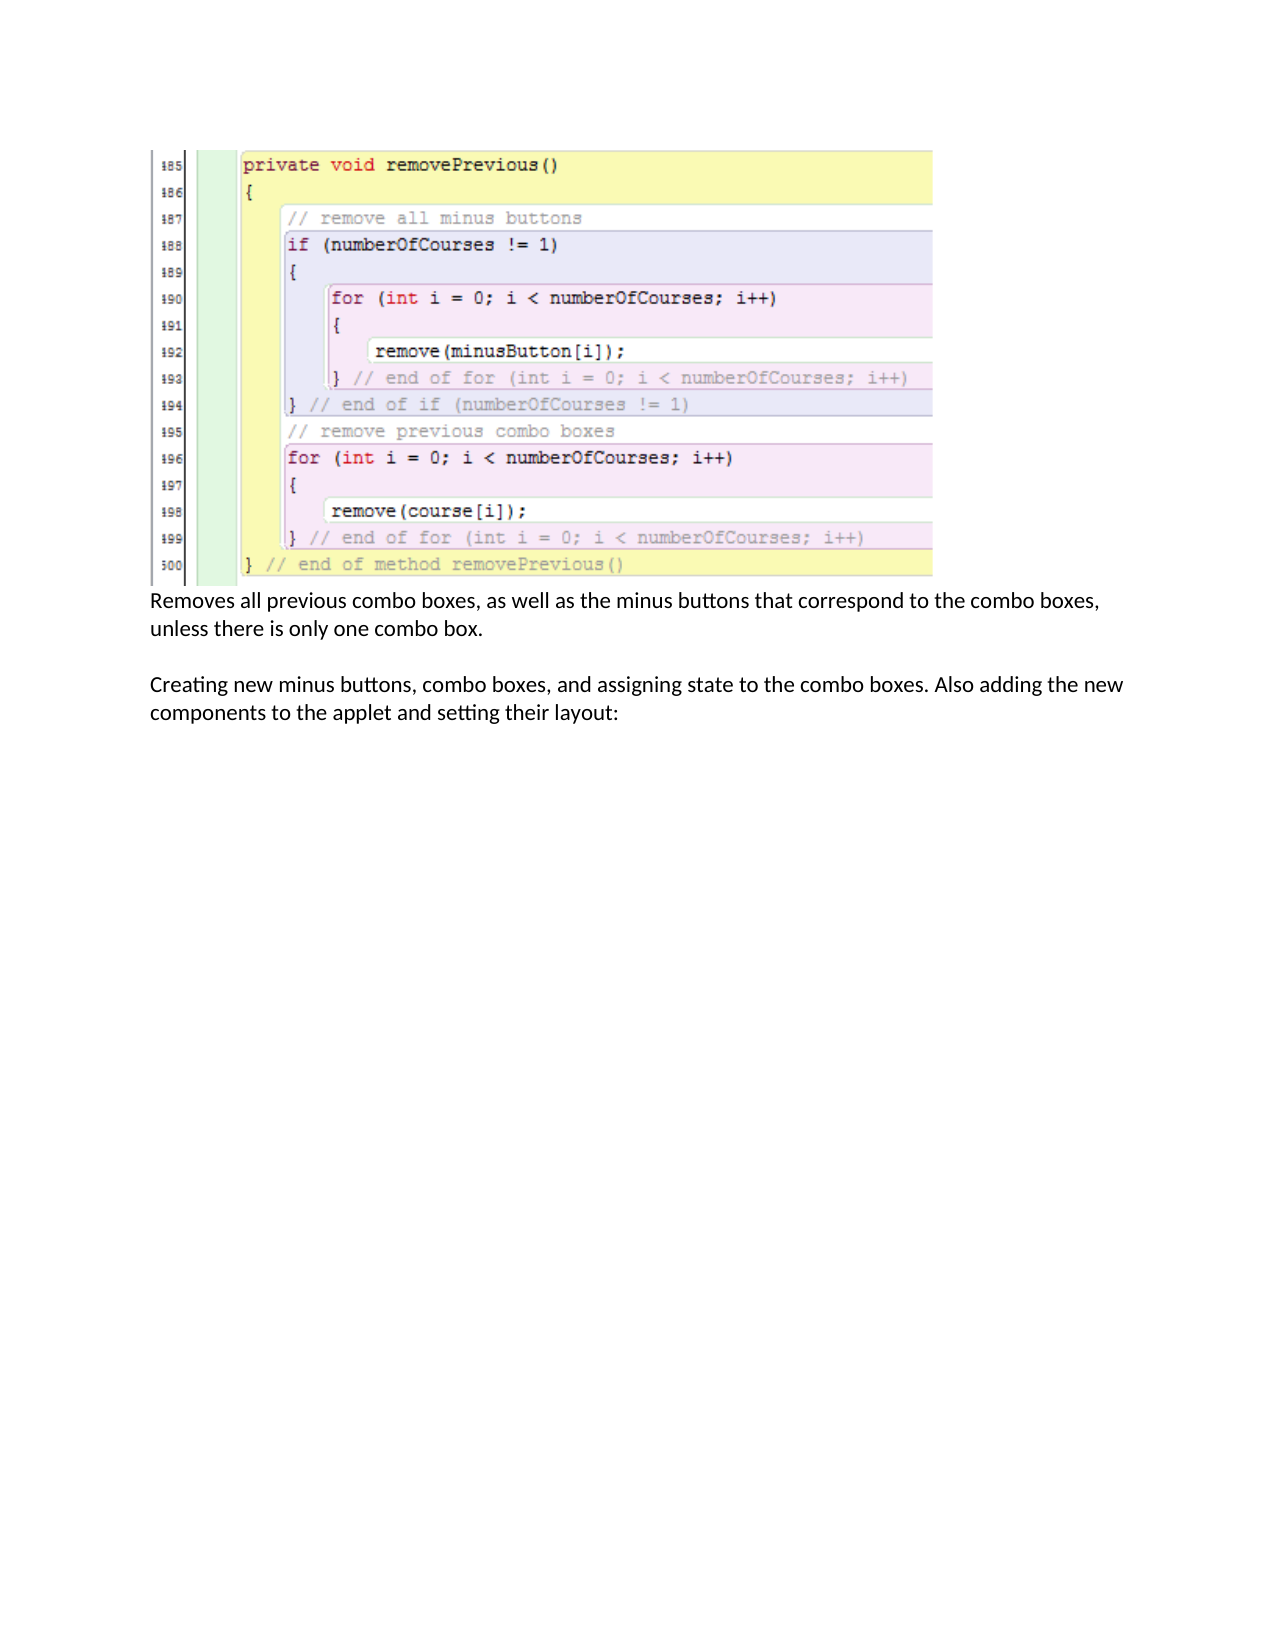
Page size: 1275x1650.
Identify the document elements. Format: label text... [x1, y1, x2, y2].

text Creating new minus buttons, combo boxes, and assigning state to the combo boxes. Also adding the new components to the applet and setting their layout: [150, 670, 1125, 726]
text Removes all previous combo boxes, as well as the minus buttons that correspond to the combo boxes, unless there is only one combo box. [150, 586, 1125, 642]
